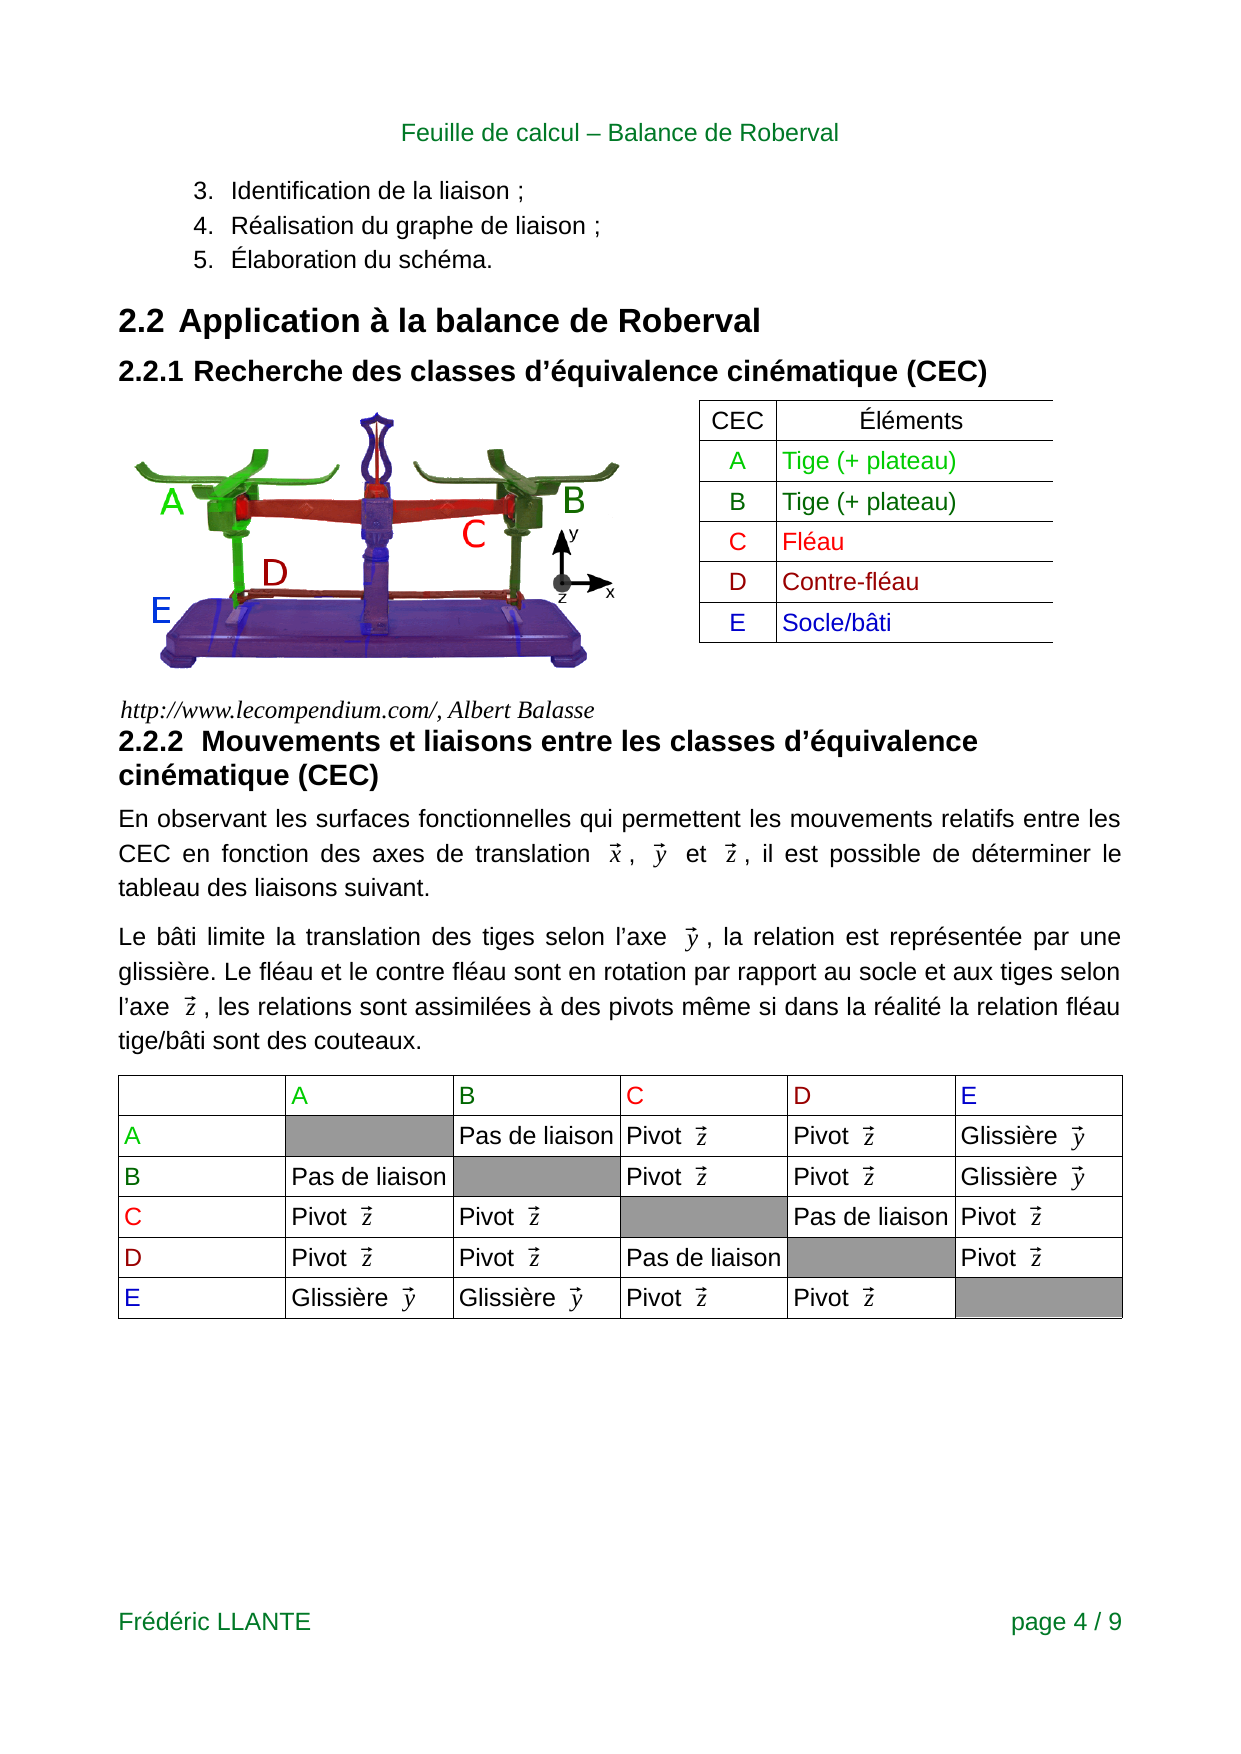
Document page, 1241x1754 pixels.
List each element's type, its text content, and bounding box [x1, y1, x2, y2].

list Réalisation du graphe de liaison ; [193, 211, 1122, 239]
table_cell Glissière [956, 1116, 1122, 1156]
table_cell Contre-fléau [777, 562, 1053, 602]
table_cell Pivot [454, 1197, 620, 1237]
list Élaboration du schéma. [193, 245, 1122, 274]
table_cell A [119, 1116, 285, 1156]
table_header [119, 1076, 285, 1115]
table_cell Pivot [788, 1278, 955, 1317]
table_cell Pivot [454, 1238, 620, 1277]
table_header D [788, 1076, 955, 1115]
list Identification de la liaison ; [193, 176, 1122, 205]
table_cell Pas de liaison [788, 1197, 955, 1237]
table_cell Glissière [956, 1157, 1122, 1196]
table_cell D [119, 1238, 285, 1277]
table_cell D [700, 562, 776, 602]
table_header A [286, 1076, 453, 1115]
table_cell [788, 1238, 955, 1277]
table_header C [621, 1076, 787, 1115]
table_cell A [700, 441, 776, 481]
table_cell [454, 1157, 620, 1196]
table_cell Tige (+ plateau) [777, 441, 1053, 481]
table_cell Pas de liaison [621, 1238, 787, 1277]
table_cell Pivot [956, 1238, 1122, 1277]
table_cell Pivot [621, 1116, 787, 1156]
table_header Éléments [777, 401, 1053, 440]
table_cell C [119, 1197, 285, 1237]
text Le bâti limite la translation des tiges selon l’axe , la relation est représentée par une glissière. Le fléau et le contre fléau sont en rotation par rapport au socle et aux tiges selon l’axe , les relations sont assimilées à des pivots même si dans la réalité la relation fléau tige/bâti sont des couteaux. [118, 922, 1122, 1055]
table_cell Pivot [956, 1197, 1122, 1237]
table_cell Glissière [454, 1278, 620, 1317]
table_cell Pivot [788, 1116, 955, 1156]
table_cell Pivot [621, 1278, 787, 1317]
table_cell Pas de liaison [454, 1116, 620, 1156]
subtitle Mouvements et liaisons entre les classes d’équivalence cinématique (CEC) [118, 657, 1122, 792]
table_cell Socle/bâti [777, 603, 1053, 642]
table_cell B [700, 482, 776, 521]
table_header E [956, 1076, 1122, 1115]
text En observant les surfaces fonctionnelles qui permettent les mouvements relatifs entre les CEC en fonction des axes de translation , et , il est possible de déterminer le tableau des liaisons suivant. [118, 804, 1122, 902]
subtitle Recherche des classes d’équivalence cinématique (CEC) [118, 354, 1122, 388]
table_cell [956, 1278, 1122, 1317]
table_header CEC [700, 401, 776, 440]
table_cell B [119, 1157, 285, 1196]
text http://www.lecompendium.com/, Albert Balasse [120, 677, 632, 724]
table_cell Tige (+ plateau) [777, 482, 1053, 521]
table_cell E [700, 603, 776, 642]
table_cell Pivot [286, 1197, 453, 1237]
table_cell [621, 1197, 787, 1237]
table_cell Pas de liaison [286, 1157, 453, 1196]
table_cell Glissière [286, 1278, 453, 1317]
table_cell C [700, 522, 776, 561]
table_cell E [119, 1278, 285, 1317]
table_cell Pivot [621, 1157, 787, 1196]
table_cell [286, 1116, 453, 1156]
subtitle Application à la balance de Roberval [118, 301, 1122, 339]
table_cell Pivot [286, 1238, 453, 1277]
table_cell Pivot [788, 1157, 955, 1196]
picture [120, 404, 633, 677]
table_cell Fléau [777, 522, 1053, 561]
table_header B [454, 1076, 620, 1115]
